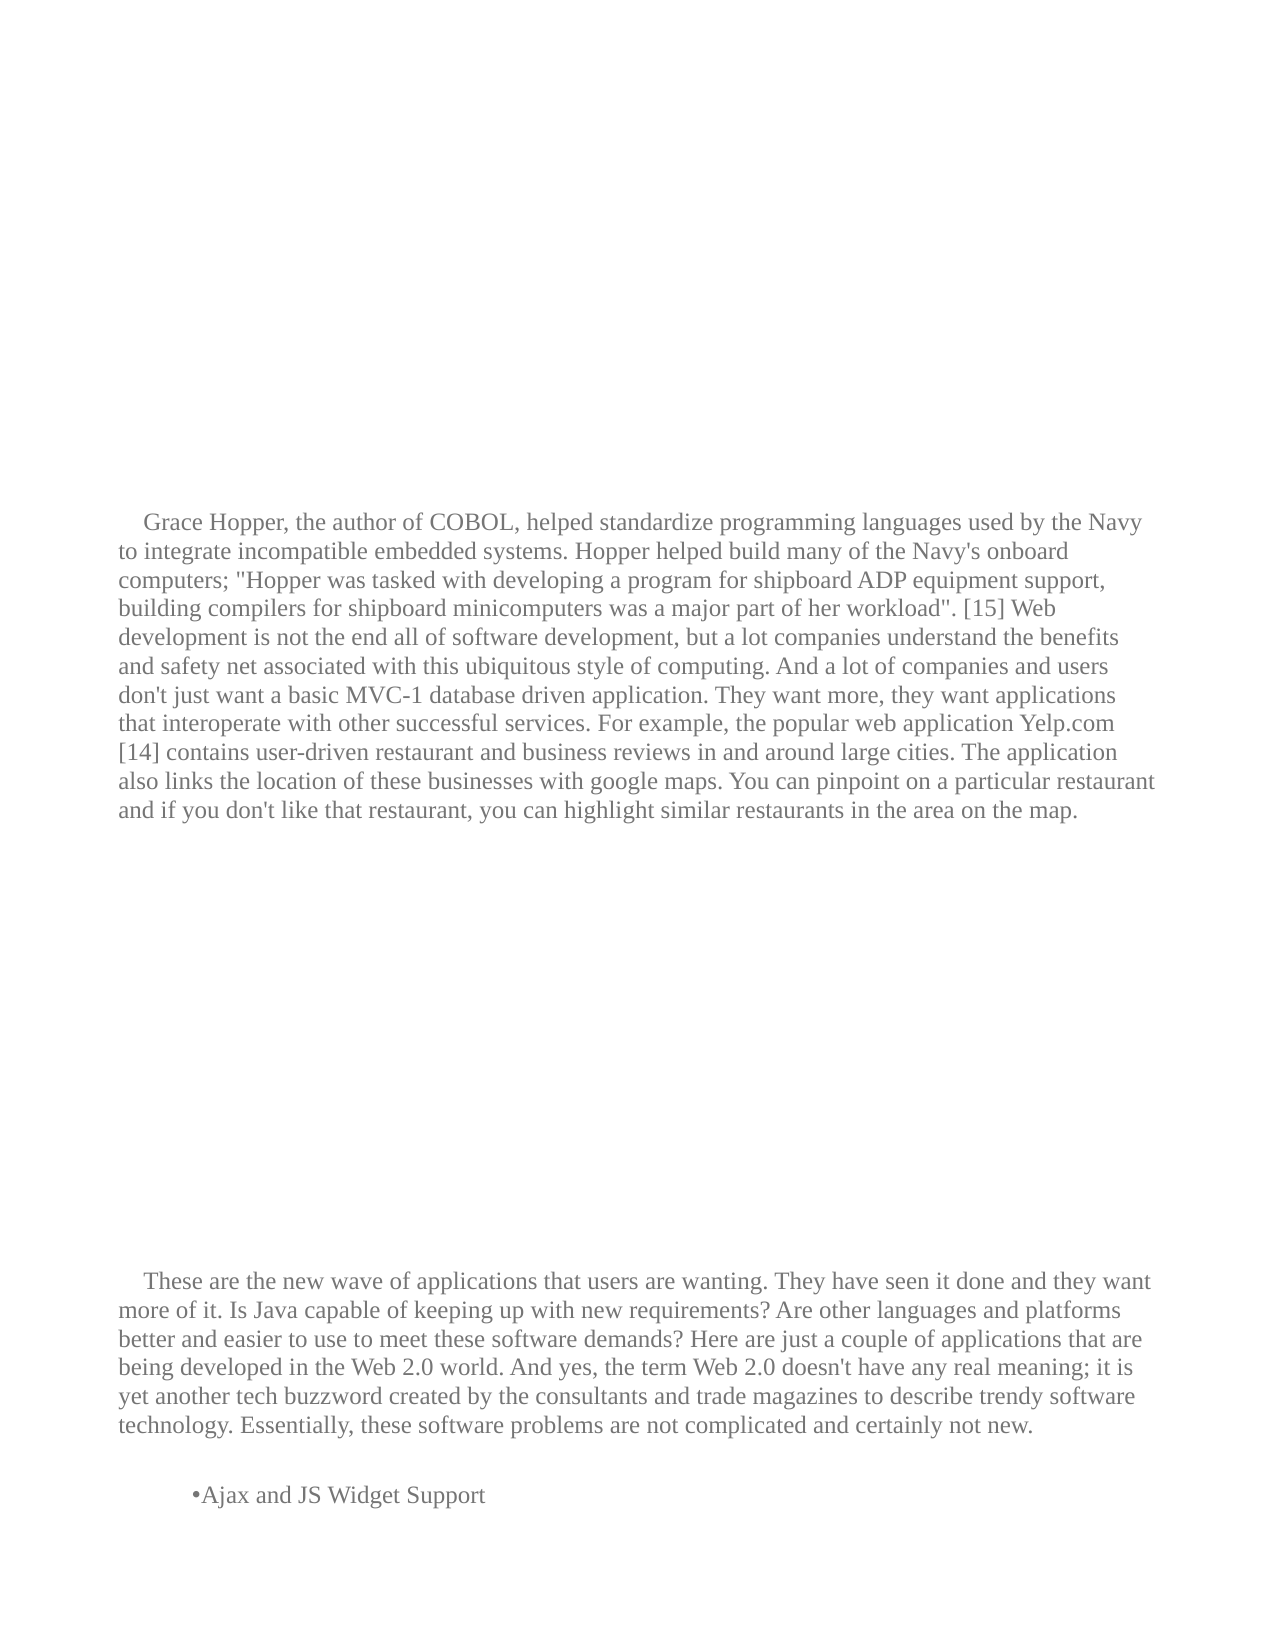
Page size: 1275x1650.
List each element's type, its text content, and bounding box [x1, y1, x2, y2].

list Ajax and JS Widget Support [118, 1480, 1157, 1509]
text Grace Hopper, the author of COBOL, helped standardize programming languages used by the Navy to integrate incompatible embedded systems. Hopper helped build many of the Navy's onboard computers; "Hopper was tasked with developing a program for shipboard ADP equipment support, building compilers for shipboard minicomputers was a major part of her workload". [15] Web development is not the end all of software development, but a lot companies understand the benefits and safety net associated with this ubiquitous style of computing. And a lot of companies and users don't just want a basic MVC-1 database driven application. They want more, they want applications that interoperate with other successful services. For example, the popular web application Yelp.com [14] contains user-driven restaurant and business reviews in and around large cities. The application also links the location of these businesses with google maps. You can pinpoint on a particular restaurant and if you don't like that restaurant, you can highlight similar restaurants in the area on the map. These are the new wave of applications that users are wanting. They have seen it done and they want more of it. Is Java capable of keeping up with new requirements? Are other languages and platforms better and easier to use to meet these software demands? Here are just a couple of applications that are being developed in the Web 2.0 world. And yes, the term Web 2.0 doesn't have any real meaning; it is yet another tech buzzword created by the consultants and trade magazines to describe trendy software technology. Essentially, these software problems are not complicated and certainly not new. [118, 118, 1157, 1439]
